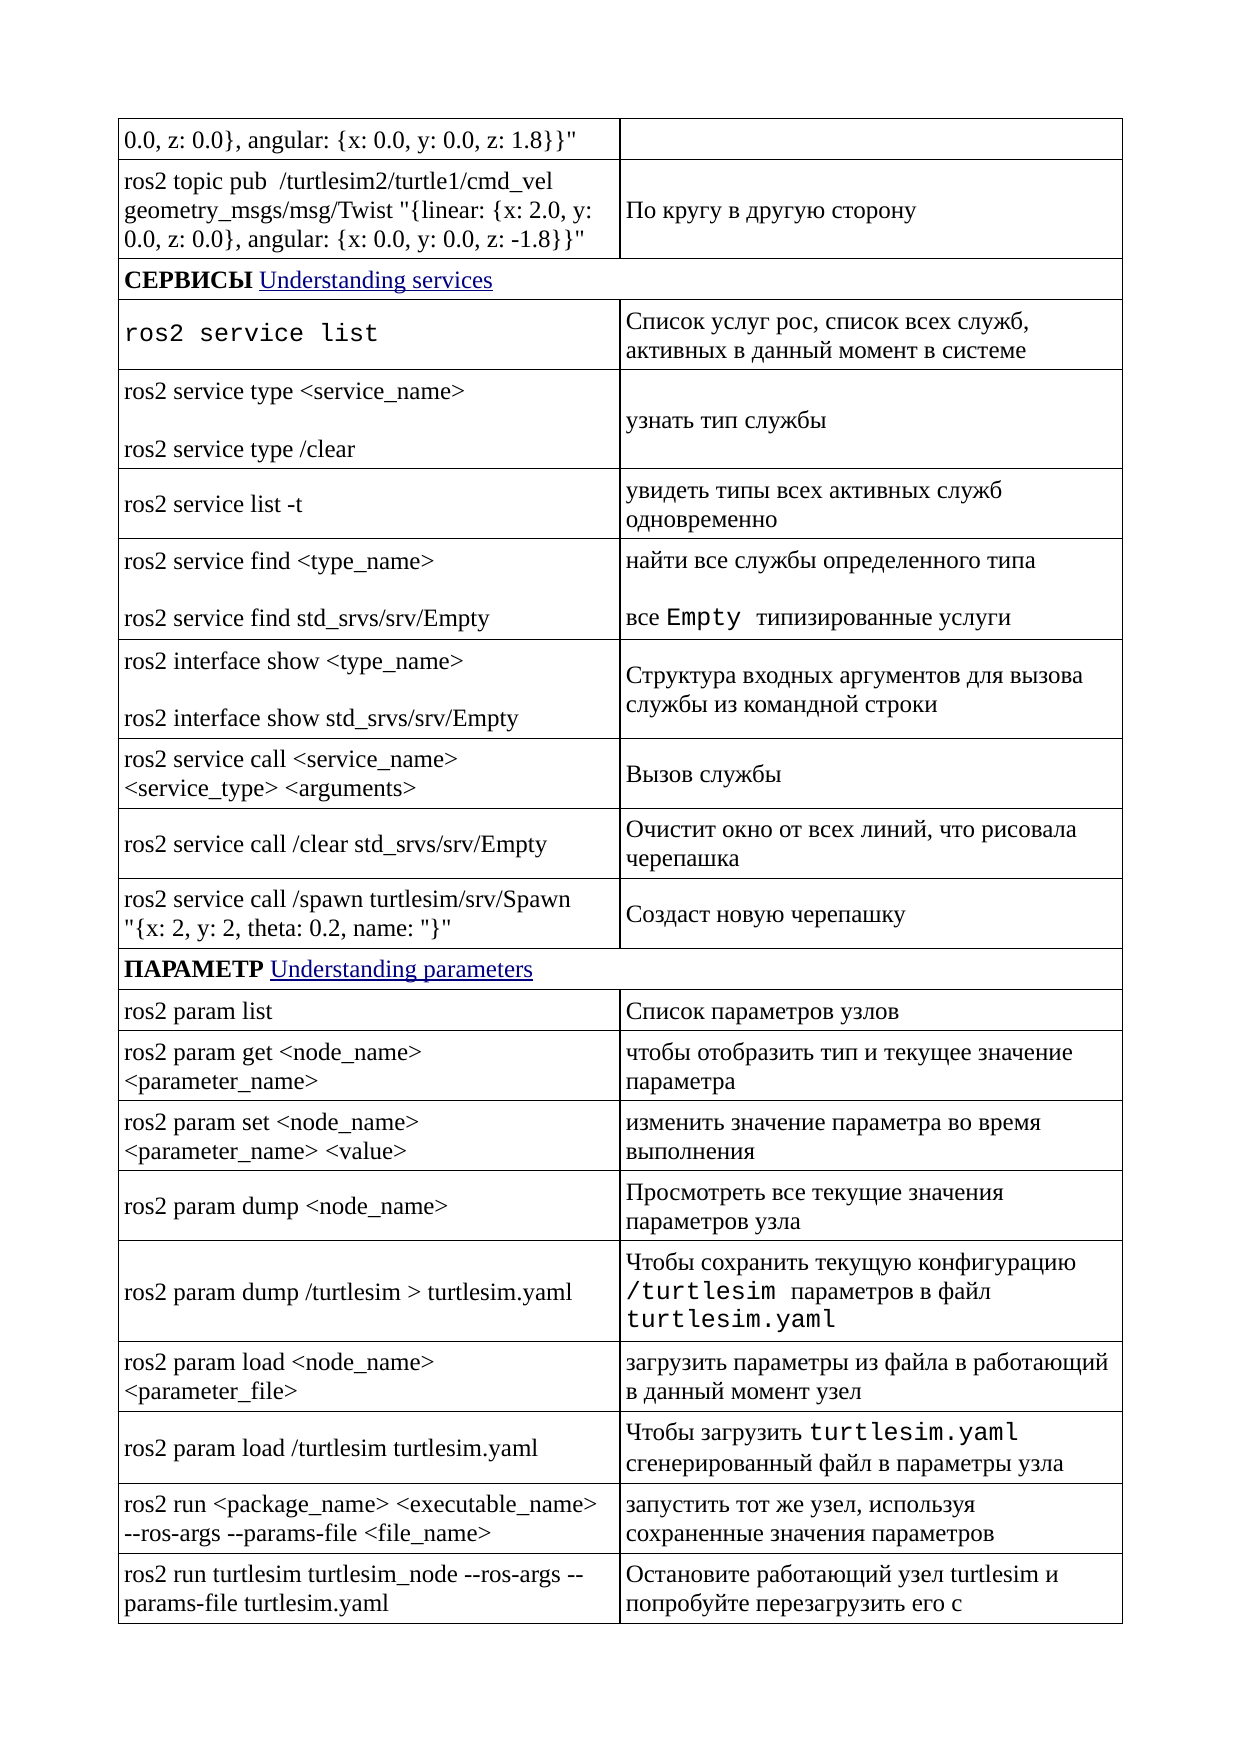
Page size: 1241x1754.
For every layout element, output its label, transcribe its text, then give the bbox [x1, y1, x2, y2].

table_cell ПАРАМЕТР Understanding parameters [119, 949, 1122, 989]
table_cell Список параметров узлов [621, 990, 1122, 1030]
table_cell Список услуг рос, список всех служб, активных в данный момент в системе [621, 300, 1122, 369]
table_cell Очистит окно от всех линий, что рисовала черепашка [621, 809, 1122, 878]
table_cell узнать тип службы [621, 370, 1122, 468]
table_cell Чтобы сохранить текущую конфигурацию /turtlesim параметров в файл turtlesim.yaml [621, 1241, 1122, 1341]
table_cell Структура входных аргументов для вызова службы из командной строки [621, 640, 1122, 738]
table_cell Просмотреть все текущие значения параметров узла [621, 1171, 1122, 1240]
table_cell ros2 interface show <type_name> ros2 interface show std_srvs/srv/Empty [119, 640, 619, 738]
table_cell Остановите работающий узел turtlesim и попробуйте перезагрузить его с [621, 1554, 1122, 1623]
table_cell Создаст новую черепашку [621, 879, 1122, 948]
table_cell [621, 119, 1122, 159]
table_cell ros2 service find <type_name> ros2 service find std_srvs/srv/Empty [119, 539, 619, 639]
table_cell чтобы отобразить тип и текущее значение параметра [621, 1031, 1122, 1100]
table_cell ros2 param set <node_name> <parameter_name> <value> [119, 1101, 619, 1170]
table_cell ros2 service list [119, 300, 619, 369]
table_cell изменить значение параметра во время выполнения [621, 1101, 1122, 1170]
table_cell ros2 service type <service_name> ros2 service type /clear [119, 370, 619, 468]
table_cell ros2 param dump <node_name> [119, 1171, 619, 1240]
table_cell ros2 run <package_name> <executable_name> --ros-args --params-file <file_name> [119, 1484, 619, 1553]
table_cell Вызов службы [621, 739, 1122, 808]
table_cell ros2 service call <service_name> <service_type> <arguments> [119, 739, 619, 808]
table_cell ros2 topic pub /turtlesim2/turtle1/cmd_vel geometry_msgs/msg/Twist "{linear: {x: 2.0, y: 0.0, z: 0.0}, angular: {x: 0.0, y: 0.0, z: -1.8}}" [119, 160, 619, 258]
table_cell По кругу в другую сторону [621, 160, 1122, 258]
table_cell ros2 run turtlesim turtlesim_node --ros-args --params-file turtlesim.yaml [119, 1554, 619, 1623]
table_cell загрузить параметры из файла в работающий в данный момент узел [621, 1342, 1122, 1411]
table_cell ros2 param load <node_name> <parameter_file> [119, 1342, 619, 1411]
table_cell ros2 param load /turtlesim turtlesim.yaml [119, 1412, 619, 1483]
table_cell 0.0, z: 0.0}, angular: {x: 0.0, y: 0.0, z: 1.8}}" [119, 119, 619, 159]
table_cell запустить тот же узел, используя сохраненные значения параметров [621, 1484, 1122, 1553]
table_cell ros2 param list [119, 990, 619, 1030]
table_cell найти все службы определенного типа все Empty типизированные услуги [621, 539, 1122, 639]
table_cell СЕРВИСЫ Understanding services [119, 259, 1122, 299]
table_cell увидеть типы всех активных служб одновременно [621, 469, 1122, 538]
table_cell Чтобы загрузить turtlesim.yaml сгенерированный файл в параметры узла [621, 1412, 1122, 1483]
table_cell ros2 service call /spawn turtlesim/srv/Spawn "{x: 2, y: 2, theta: 0.2, name: ''}" [119, 879, 619, 948]
table_cell ros2 service call /clear std_srvs/srv/Empty [119, 809, 619, 878]
table_cell ros2 service list -t [119, 469, 619, 538]
table_cell ros2 param get <node_name> <parameter_name> [119, 1031, 619, 1100]
table_cell ros2 param dump /turtlesim > turtlesim.yaml [119, 1241, 619, 1341]
